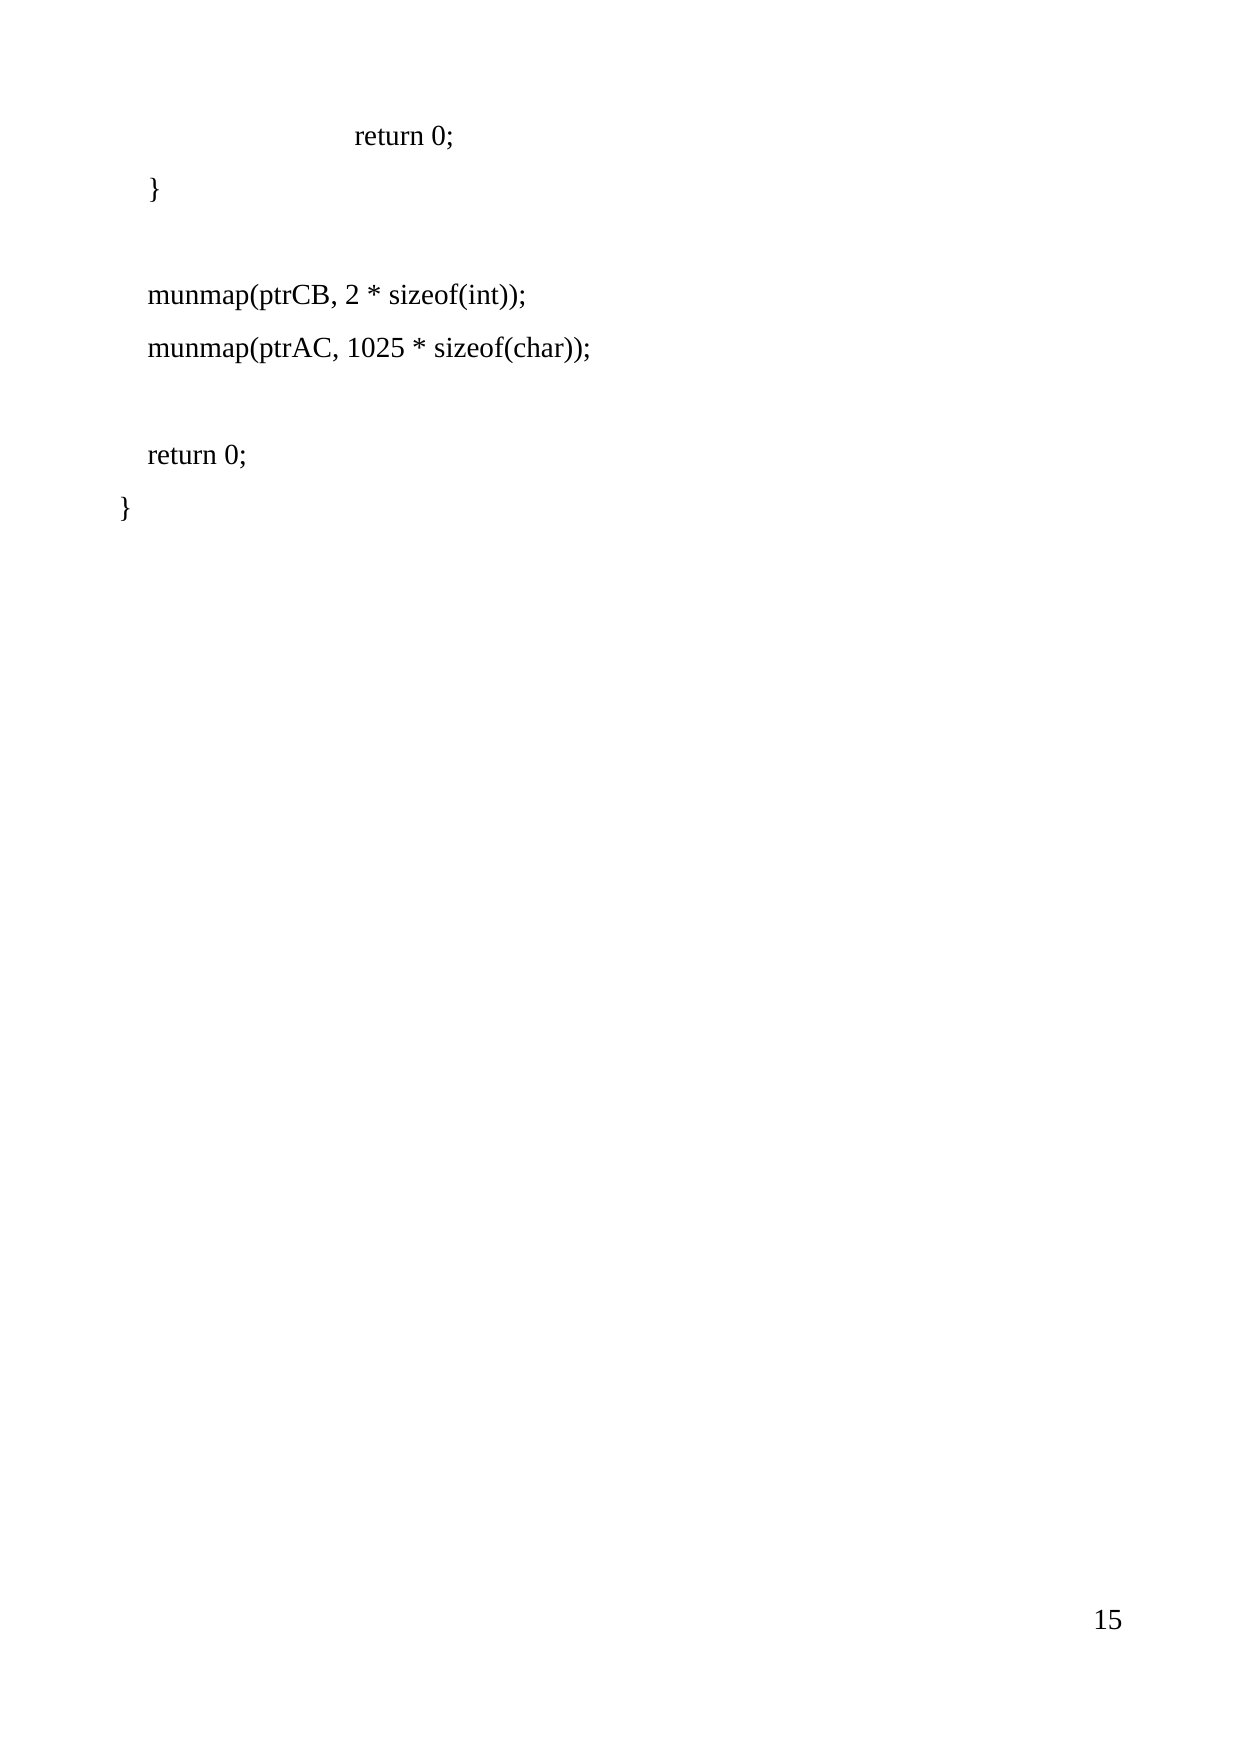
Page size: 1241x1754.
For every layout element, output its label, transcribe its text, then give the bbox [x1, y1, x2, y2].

text munmap(ptrAC, 1025 * sizeof(char)); [118, 331, 1122, 364]
text } [118, 171, 1122, 205]
text return 0; [118, 118, 1122, 152]
text } [118, 490, 1122, 523]
text munmap(ptrCB, 2 * sizeof(int)); [118, 277, 1122, 311]
text return 0; [118, 437, 1122, 470]
